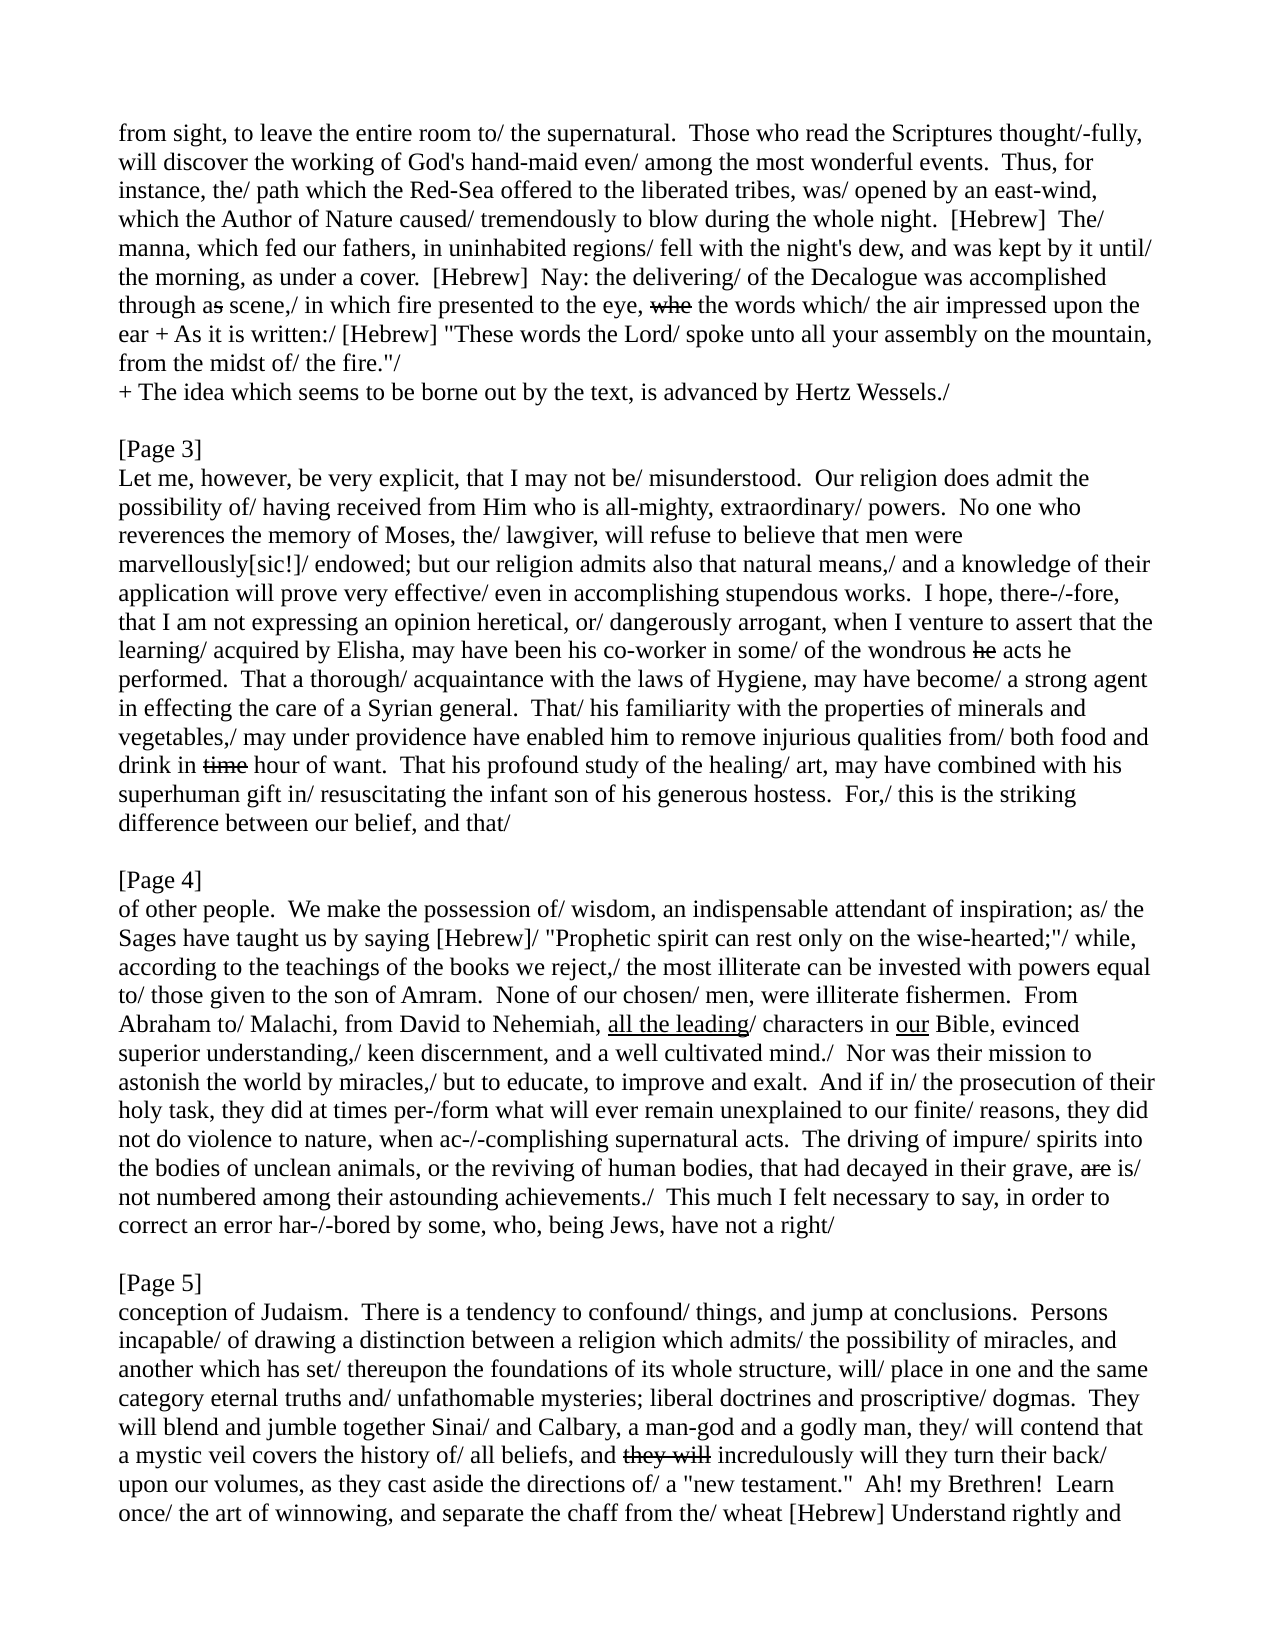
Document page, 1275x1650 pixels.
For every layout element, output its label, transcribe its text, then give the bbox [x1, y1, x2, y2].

text conception of Judaism. There is a tendency to confound/ things, and jump at conclusions. Persons incapable/ of drawing a distinction between a religion which admits/ the possibility of miracles, and another which has set/ thereupon the foundations of its whole structure, will/ place in one and the same category eternal truths and/ unfathomable mysteries; liberal doctrines and proscriptive/ dogmas. They will blend and jumble together Sinai/ and Calbary, a man-god and a godly man, they/ will contend that a mystic veil covers the history of/ all beliefs, and they will incredulously will they turn their back/ upon our volumes, as they cast aside the directions of/ a "new testament." Ah! my Brethren! Learn once/ the art of winnowing, and separate the chaff from the/ wheat [Hebrew] Understand rightly and [118, 1297, 1157, 1527]
text of other people. We make the possession of/ wisdom, an indispensable attendant of inspiration; as/ the Sages have taught us by saying [Hebrew]/ "Prophetic spirit can rest only on the wise-hearted;"/ while, according to the teachings of the books we reject,/ the most illiterate can be invested with powers equal to/ those given to the son of Amram. None of our chosen/ men, were illiterate fishermen. From Abraham to/ Malachi, from David to Nehemiah, all the leading/ characters in our Bible, evinced superior understanding,/ keen discernment, and a well cultivated mind./ Nor was their mission to astonish the world by miracles,/ but to educate, to improve and exalt. And if in/ the prosecution of their holy task, they did at times per-/form what will ever remain unexplained to our finite/ reasons, they did not do violence to nature, when ac-/-complishing supernatural acts. The driving of impure/ spirits into the bodies of unclean animals, or the reviving of human bodies, that had decayed in their grave, are is/ not numbered among their astounding achievements./ This much I felt necessary to say, in order to correct an error har-/-bored by some, who, being Jews, have not a right/ [118, 894, 1157, 1239]
text [Page 4] [118, 866, 1157, 894]
text + The idea which seems to be borne out by the text, is advanced by Hertz Wessels./ [118, 377, 1157, 406]
text from sight, to leave the entire room to/ the supernatural. Those who read the Scriptures thought/-fully, will discover the working of God's hand-maid even/ among the most wonderful events. Thus, for instance, the/ path which the Red-Sea offered to the liberated tribes, was/ opened by an east-wind, which the Author of Nature caused/ tremendously to blow during the whole night. [Hebrew] The/ manna, which fed our fathers, in uninhabited regions/ fell with the night's dew, and was kept by it until/ the morning, as under a cover. [Hebrew] Nay: the delivering/ of the Decalogue was accomplished through as scene,/ in which fire presented to the eye, whe the words which/ the air impressed upon the ear + As it is written:/ [Hebrew] "These words the Lord/ spoke unto all your assembly on the mountain, from the midst of/ the fire."/ [118, 118, 1157, 377]
text [Page 5] [118, 1268, 1157, 1297]
text [Page 3] Let me, however, be very explicit, that I may not be/ misunderstood. Our religion does admit the possibility of/ having received from Him who is all-mighty, extraordinary/ powers. No one who reverences the memory of Moses, the/ lawgiver, will refuse to believe that men were marvellously[sic!]/ endowed; but our religion admits also that natural means,/ and a knowledge of their application will prove very effective/ even in accomplishing stupendous works. I hope, there-/-fore, that I am not expressing an opinion heretical, or/ dangerously arrogant, when I venture to assert that the learning/ acquired by Elisha, may have been his co-worker in some/ of the wondrous he acts he performed. That a thorough/ acquaintance with the laws of Hygiene, may have become/ a strong agent in effecting the care of a Syrian general. That/ his familiarity with the properties of minerals and vegetables,/ may under providence have enabled him to remove injurious qualities from/ both food and drink in time hour of want. That his profound study of the healing/ art, may have combined with his superhuman gift in/ resuscitating the infant son of his generous hostess. For,/ this is the striking difference between our belief, and that/ [118, 434, 1157, 837]
